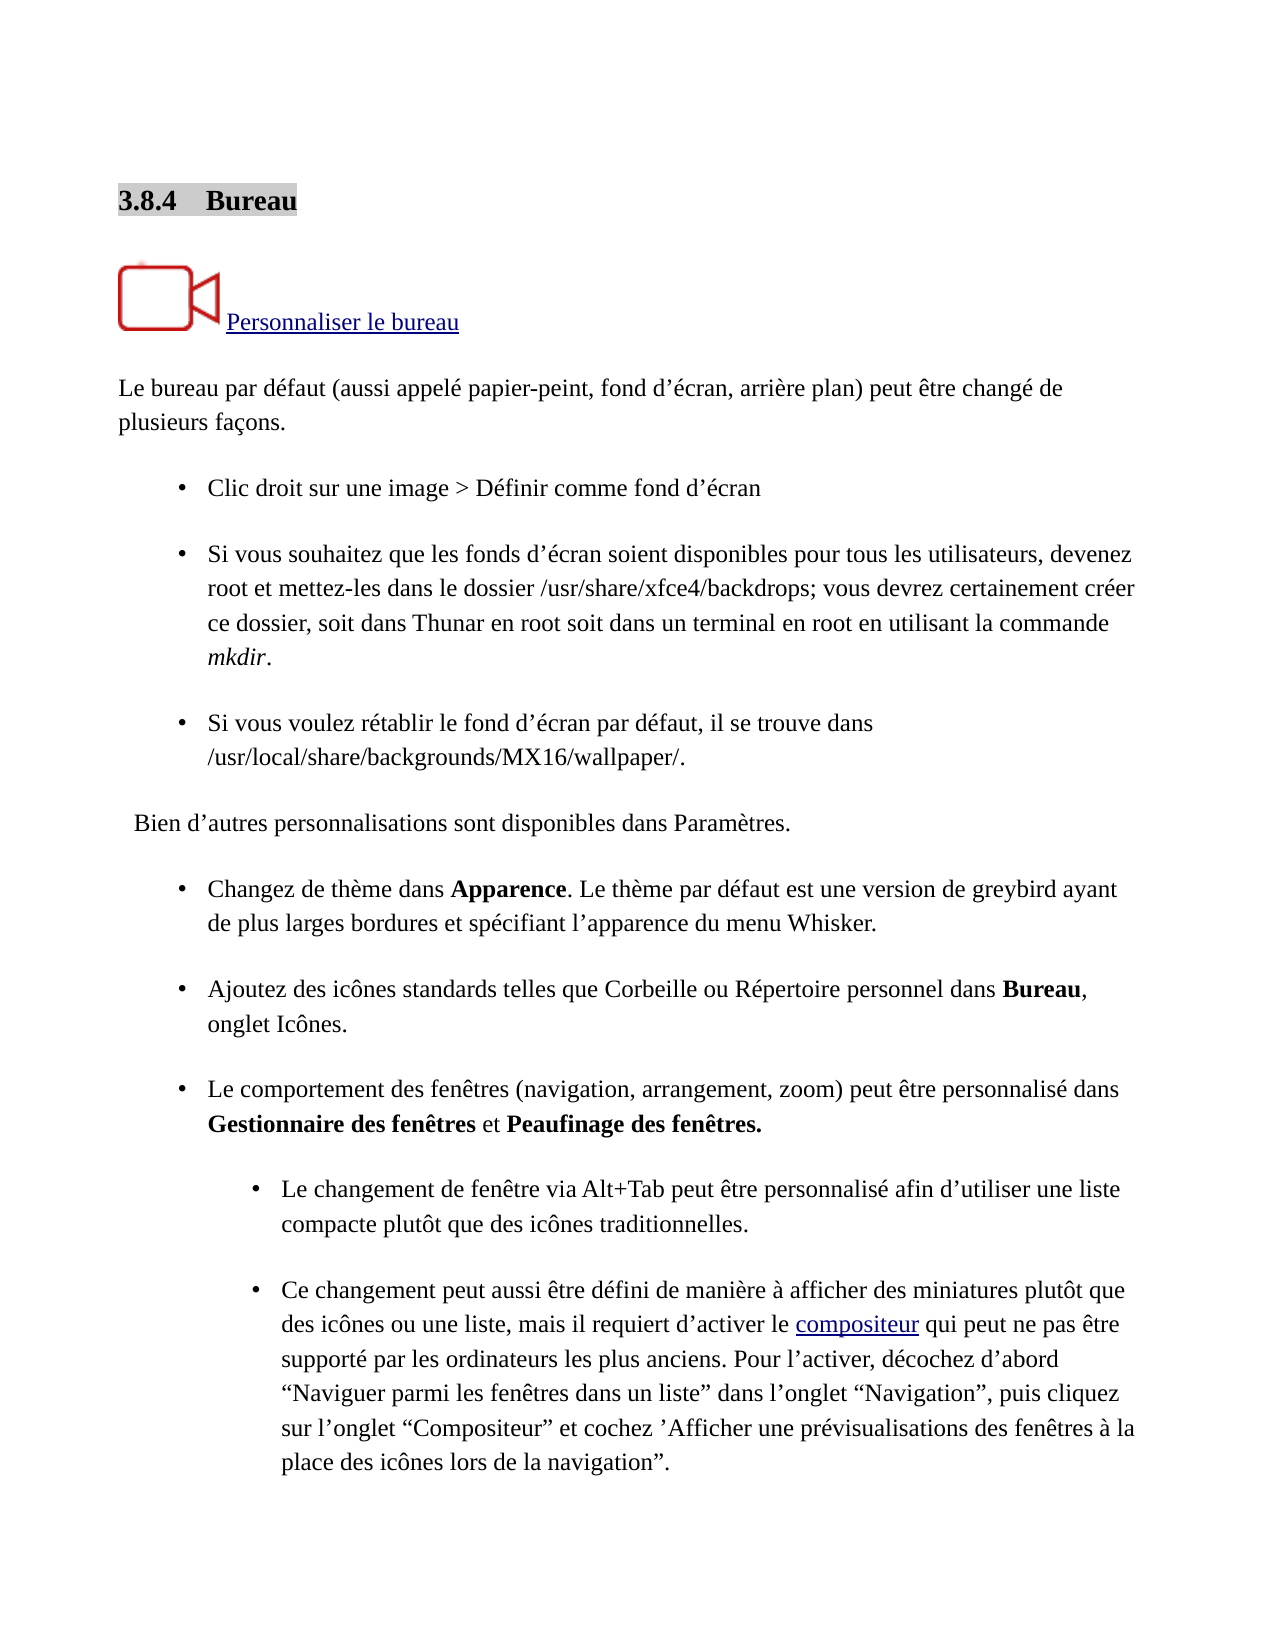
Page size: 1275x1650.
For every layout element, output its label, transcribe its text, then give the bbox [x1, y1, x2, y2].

list Le changement de fenêtre via Alt+Tab peut être personnalisé afin d’utiliser une liste compacte plutôt que des icônes traditionnelles. [252, 1174, 1141, 1238]
list Ce changement peut aussi être défini de manière à afficher des miniatures plutôt que des icônes ou une liste, mais il requiert d’activer le compositeur qui peut ne pas être supporté par les ordinateurs les plus anciens. Pour l’activer, décochez d’abord “Naviguer parmi les fenêtres dans un liste” dans l’onglet “Navigation”, puis cliquez sur l’onglet “Compositeur” et cochez ’Afficher une prévisualisations des fenêtres à la place des icônes lors de la navigation”. [252, 1275, 1141, 1476]
list Le comportement des fenêtres (navigation, arrangement, zoom) peut être personnalisé dans Gestionnaire des fenêtres et Peaufinage des fenêtres. [178, 1074, 1141, 1138]
list Changez de thème dans Apparence. Le thème par défaut est une version de greybird ayant de plus larges bordures et spécifiant l’apparence du menu Whisker. [178, 874, 1141, 937]
picture [118, 247, 220, 331]
subtitle 3.8.4 Bureau [297, 183, 1157, 216]
text Personnaliser le bureau [118, 248, 1157, 336]
list Si vous voulez rétablir le fond d’écran par défaut, il se trouve dans /usr/local/share/backgrounds/MX16/wallpaper/. [178, 708, 1141, 771]
text Le bureau par défaut (aussi appelé papier-peint, fond d’écran, arrière plan) peut être changé de plusieurs façons. [118, 373, 1157, 436]
list Clic droit sur une image > Définir comme fond d’écran [178, 473, 1141, 502]
text Bien d’autres personnalisations sont disponibles dans Paramètres. [134, 808, 1141, 837]
list Si vous souhaitez que les fonds d’écran soient disponibles pour tous les utilisateurs, devenez root et mettez-les dans le dossier /usr/share/xfce4/backdrops; vous devrez certainement créer ce dossier, soit dans Thunar en root soit dans un terminal en root en utilisant la commande mkdir. [178, 539, 1141, 671]
list Ajoutez des icônes standards telles que Corbeille ou Répertoire personnel dans Bureau, onglet Icônes. [178, 974, 1141, 1037]
